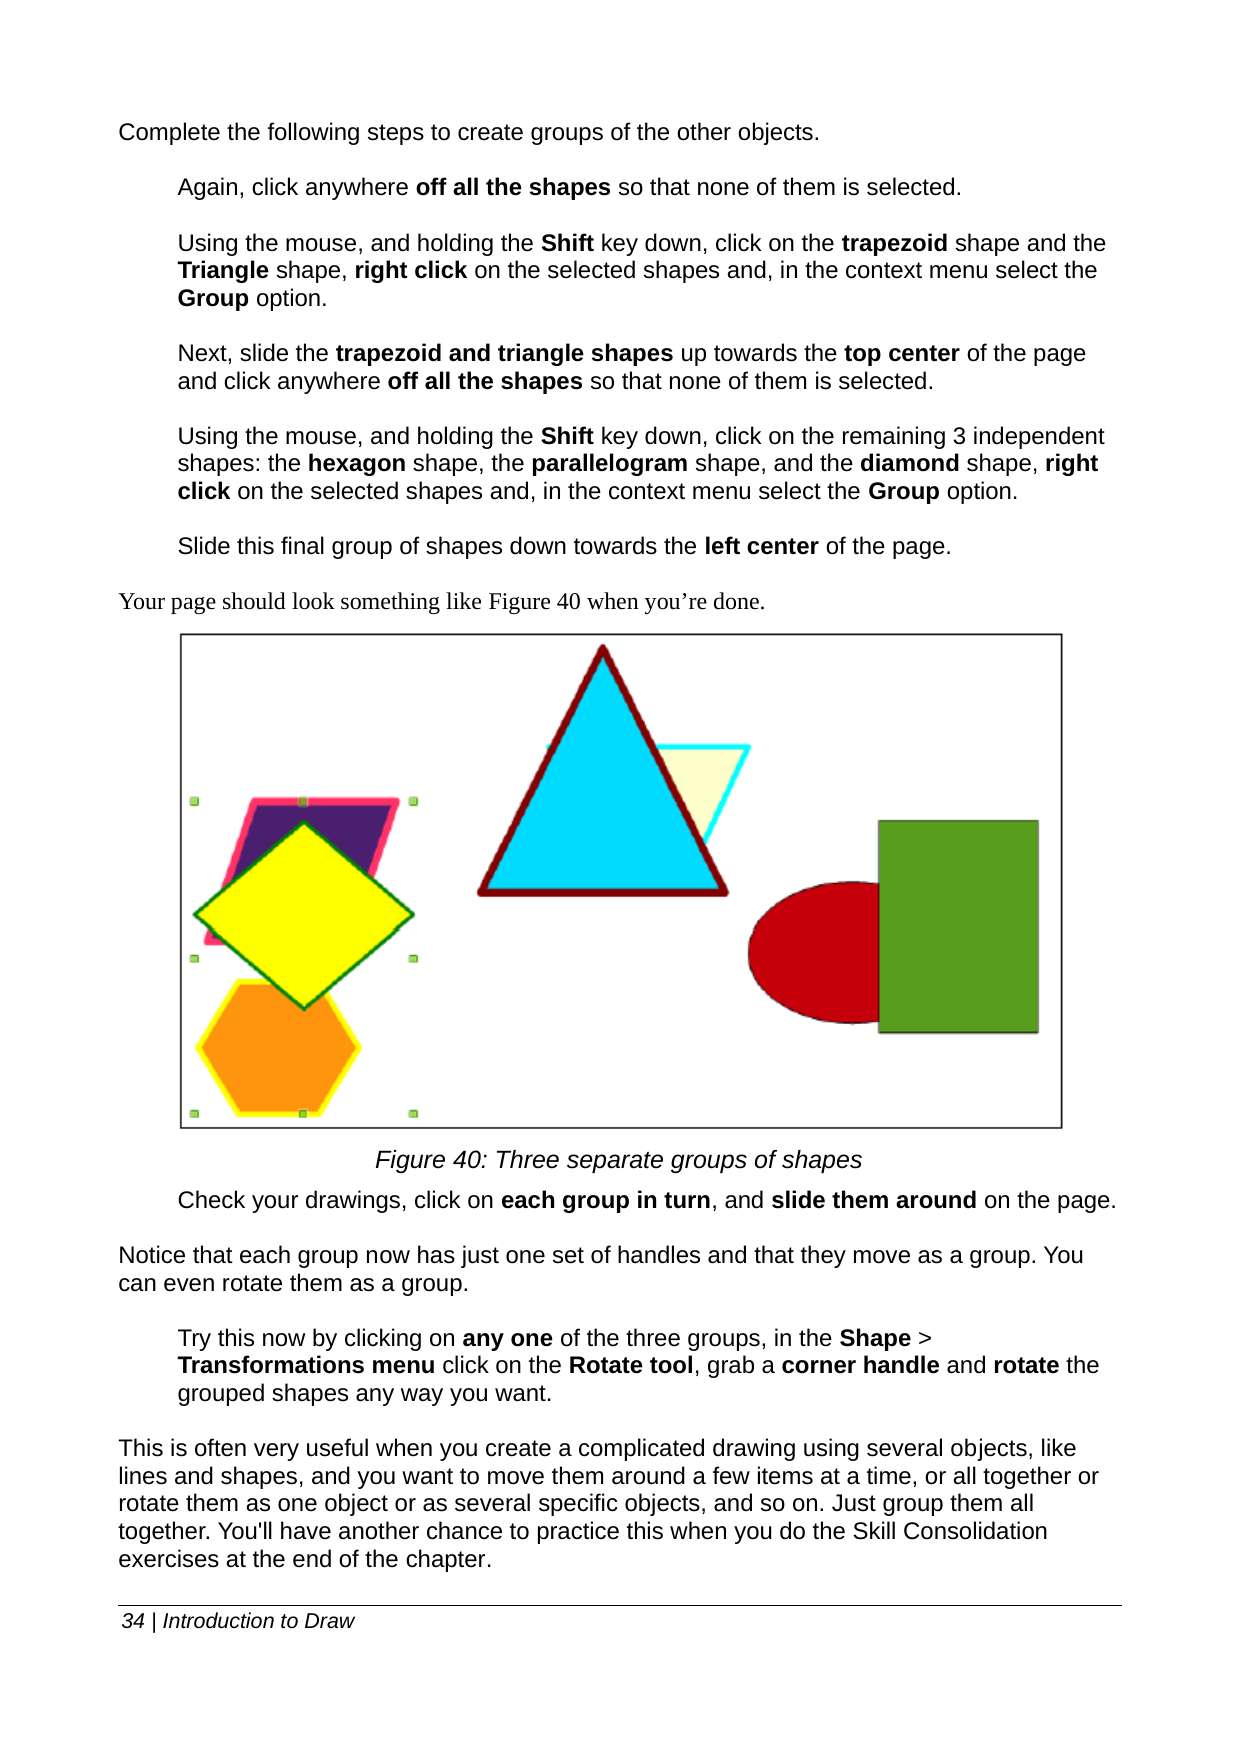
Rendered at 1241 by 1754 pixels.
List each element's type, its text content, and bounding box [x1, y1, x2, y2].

text Check your drawings, click on each group in turn, and slide them around on the page. [177, 1186, 1122, 1213]
picture [171, 627, 1069, 1140]
text Try this now by clicking on any one of the three groups, in the Shape > Transformations menu click on the Rotate tool, grab a corner handle and rotate the grouped shapes any way you want. [177, 1324, 1122, 1406]
text Slide this final group of shapes down towards the left center of the page. [177, 532, 1122, 560]
text Using the mouse, and holding the Shift key down, click on the remaining 3 independent shapes: the hexagon shape, the parallelogram shape, and the diamond shape, right click on the selected shapes and, in the context menu select the Group option. [177, 422, 1122, 504]
text Using the mouse, and holding the Shift key down, click on the trapezoid shape and the Triangle shape, right click on the selected shapes and, in the context menu select the Group option. [177, 228, 1122, 311]
text Notice that each group now has just one set of handles and that they move as a group. You can even rotate them as a group. [118, 1241, 1122, 1296]
text Next, slide the trapezoid and triangle shapes up towards the top center of the page and click anywhere off all the shapes so that none of them is selected. [177, 339, 1122, 394]
text Complete the following steps to create groups of the other objects. [118, 118, 1122, 146]
text Again, click anywhere off all the shapes so that none of them is selected. [177, 173, 1122, 201]
text Your page should look something like Figure 40 when you’re done. [118, 587, 1122, 615]
text Figure 40: Three separate groups of shapes [172, 1140, 1069, 1174]
text This is often very useful when you create a complicated drawing using several objects, like lines and shapes, and you want to move them around a few items at a time, or all together or rotate them as one object or as several specific objects, and so on. Just group them all together. You'll have another chance to practice this when you do the Skill Consolidation exercises at the end of the chapter. [118, 1434, 1122, 1572]
